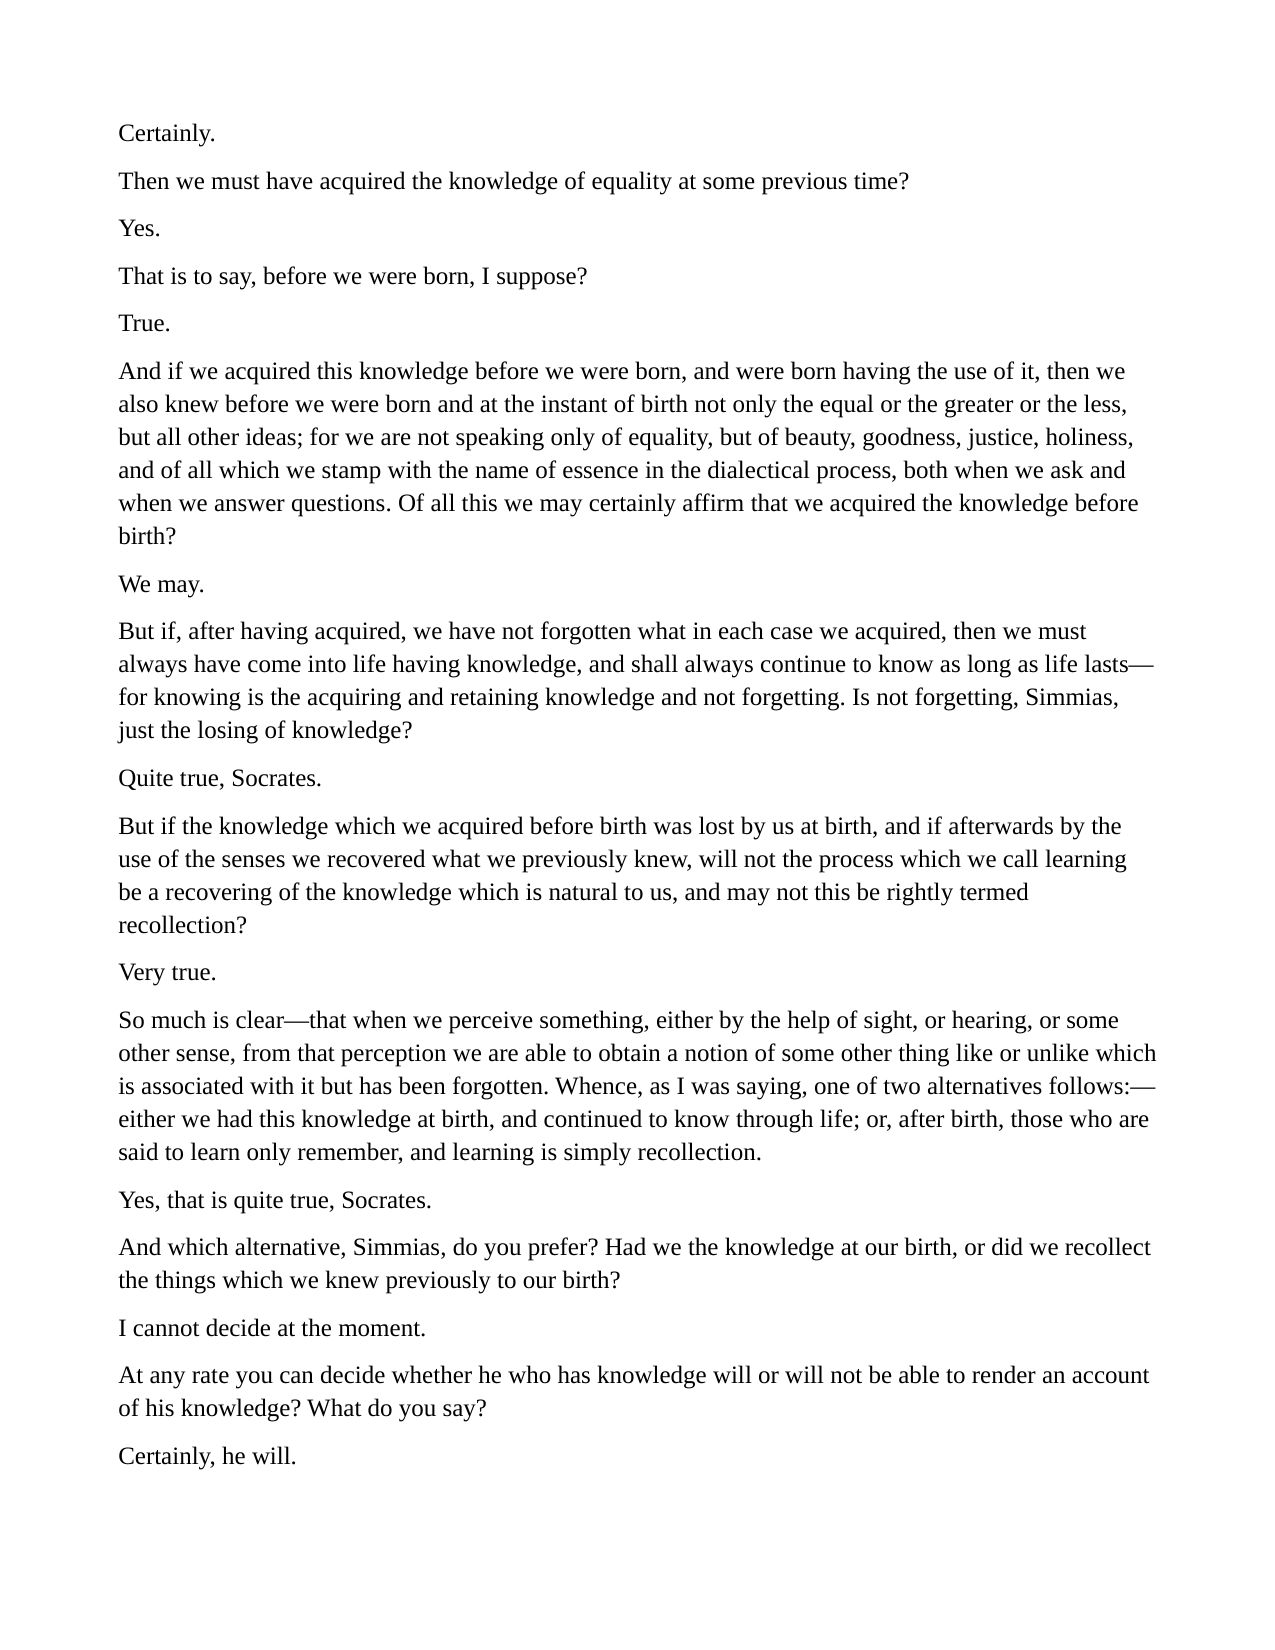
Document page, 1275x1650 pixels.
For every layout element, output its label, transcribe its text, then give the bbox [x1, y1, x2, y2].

text At any rate you can decide whether he who has knowledge will or will not be able to render an account of his knowledge? What do you say? [118, 1361, 1157, 1422]
text So much is clear—that when we perceive something, either by the help of sight, or hearing, or some other sense, from that perception we are able to obtain a notion of some other thing like or unlike which is associated with it but has been forgotten. Whence, as I was saying, one of two alternatives follows:—either we had this knowledge at birth, and continued to know through life; or, after birth, those who are said to learn only remember, and learning is simply recollection. [118, 1005, 1157, 1166]
text We may. [118, 569, 1157, 598]
text But if, after having acquired, we have not forgotten what in each case we acquired, then we must always have come into life having knowledge, and shall always continue to know as long as life lasts—for knowing is the acquiring and retaining knowledge and not forgetting. Is not forgetting, Simmias, just the losing of knowledge? [118, 616, 1157, 744]
text But if the knowledge which we acquired before birth was lost by us at birth, and if afterwards by the use of the senses we recovered what we previously knew, will not the process which we call learning be a recovering of the knowledge which is natural to us, and may not this be rightly termed recollection? [118, 811, 1157, 938]
text That is to say, before we were born, I suppose? [118, 261, 1157, 290]
text Then we must have acquired the knowledge of equality at some previous time? [118, 166, 1157, 194]
text Very true. [118, 957, 1157, 986]
text Certainly, he will. [118, 1441, 1157, 1470]
text Quite true, Socrates. [118, 763, 1157, 792]
text Yes, that is quite true, Socrates. [118, 1185, 1157, 1213]
text And if we acquired this knowledge before we were born, and were born having the use of it, then we also knew before we were born and at the instant of birth not only the equal or the greater or the less, but all other ideas; for we are not speaking only of equality, but of beauty, goodness, justice, holiness, and of all which we stamp with the name of essence in the dialectical process, both when we ask and when we answer questions. Of all this we may certainly affirm that we acquired the knowledge before birth? [118, 356, 1157, 550]
text True. [118, 308, 1157, 337]
text Yes. [118, 213, 1157, 242]
text Certainly. [118, 118, 1157, 147]
text And which alternative, Simmias, do you prefer? Had we the knowledge at our birth, or did we recollect the things which we knew previously to our birth? [118, 1232, 1157, 1294]
text I cannot decide at the moment. [118, 1313, 1157, 1342]
